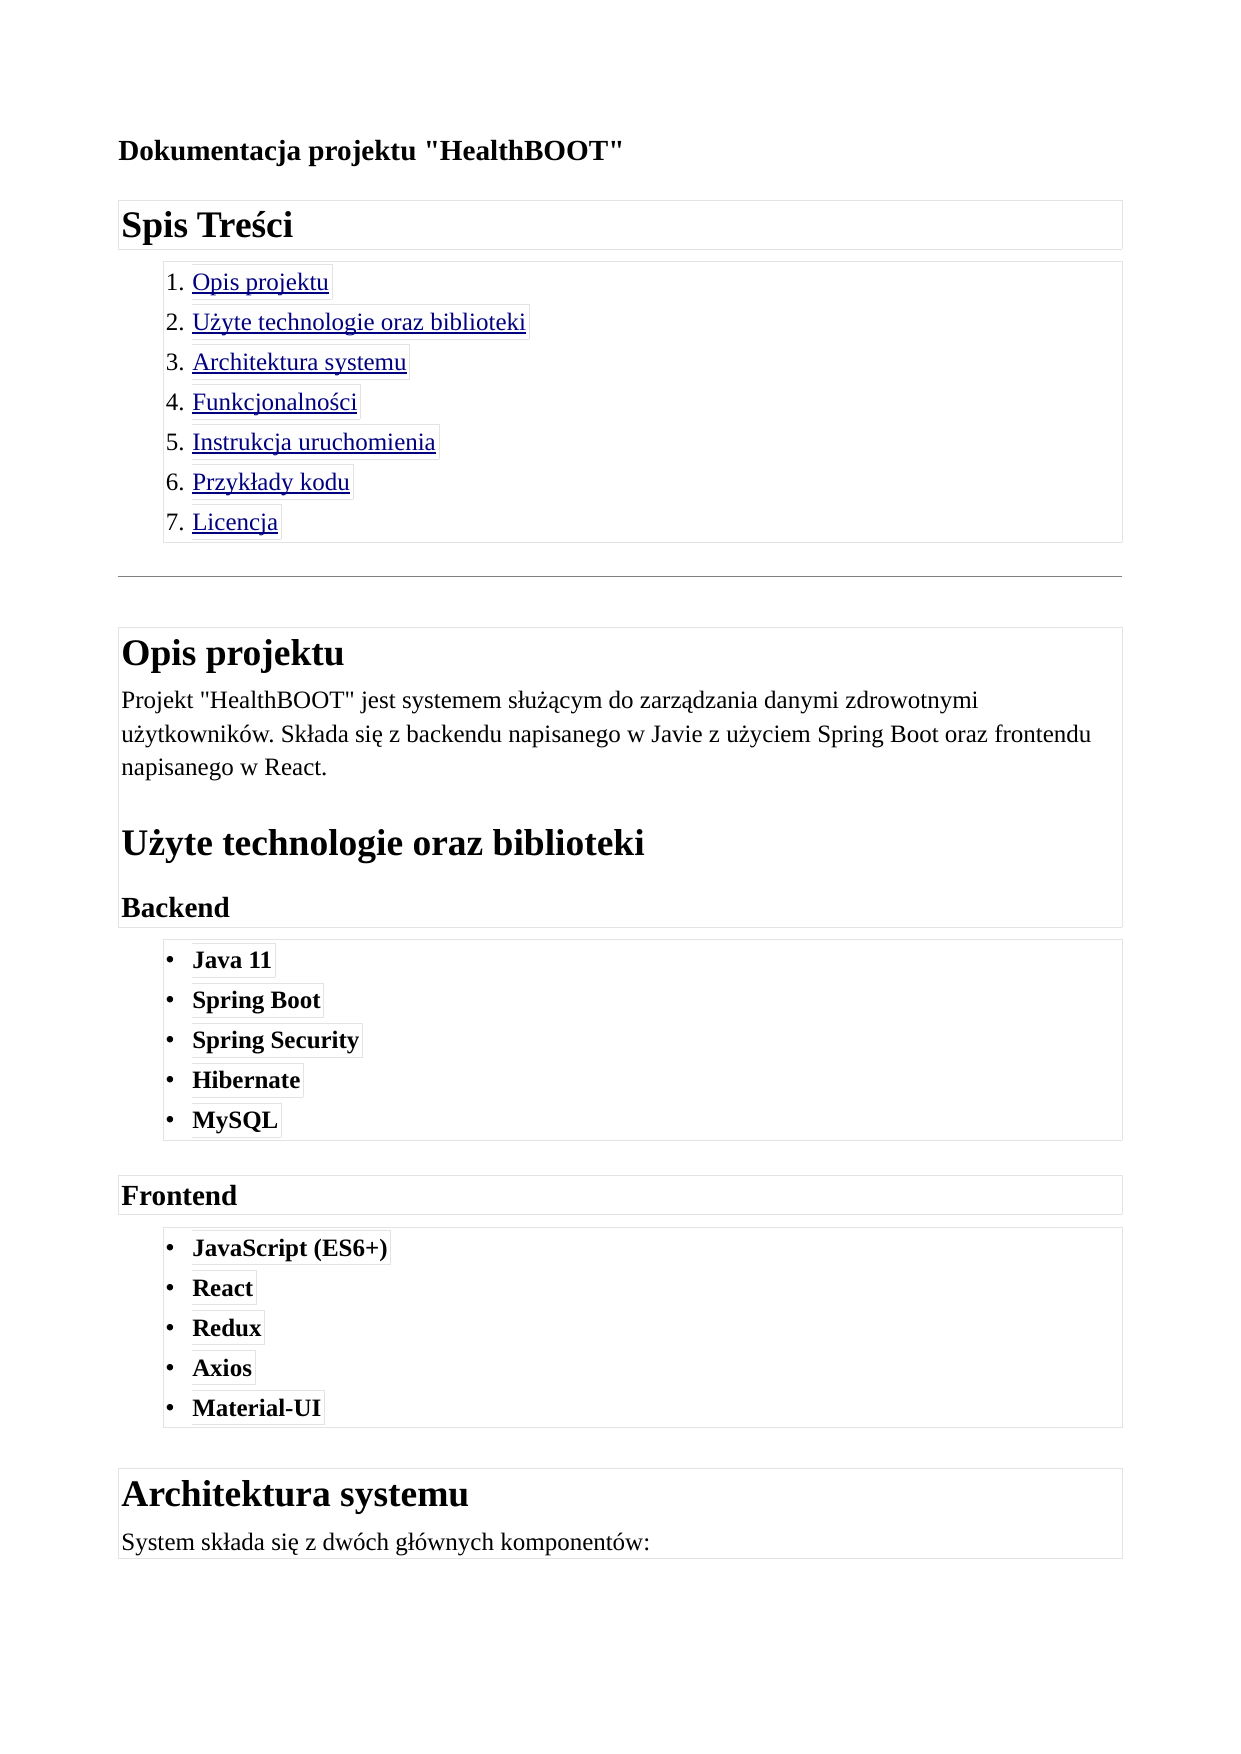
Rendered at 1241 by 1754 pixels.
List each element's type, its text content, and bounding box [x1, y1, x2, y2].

subtitle Opis projektu [119, 628, 1122, 673]
subtitle Spis Treści [119, 201, 1122, 249]
list Instrukcja uruchomienia [164, 421, 1122, 459]
text System składa się z dwóch głównych komponentów: [119, 1524, 1122, 1558]
list Spring Boot [164, 979, 1122, 1017]
list Architektura systemu [164, 341, 1122, 379]
text Projekt "HealthBOOT" jest systemem służącym do zarządzania danymi zdrowotnymi użytkowników. Składa się z backendu napisanego w Javie z użyciem Spring Boot oraz frontendu napisanego w React. [119, 683, 1122, 780]
list Java 11 [164, 940, 1122, 977]
subtitle Dokumentacja projektu "HealthBOOT" [118, 133, 1122, 166]
list Licencja [164, 501, 1122, 542]
list Funkcjonalności [164, 381, 1122, 419]
list Opis projektu [164, 262, 1122, 299]
list Axios [164, 1347, 1122, 1384]
subtitle Architektura systemu [119, 1469, 1122, 1514]
list MySQL [164, 1099, 1122, 1140]
list React [164, 1267, 1122, 1304]
subtitle Użyte technologie oraz biblioteki [119, 817, 1122, 863]
list Przykłady kodu [164, 461, 1122, 499]
list Redux [164, 1307, 1122, 1344]
list Spring Security [164, 1019, 1122, 1057]
list JavaScript (ES6+) [164, 1228, 1122, 1264]
subtitle Frontend [119, 1176, 1122, 1214]
subtitle Backend [119, 887, 1122, 927]
list Użyte technologie oraz biblioteki [164, 301, 1122, 339]
list Hibernate [164, 1059, 1122, 1097]
list Material-UI [164, 1387, 1122, 1427]
